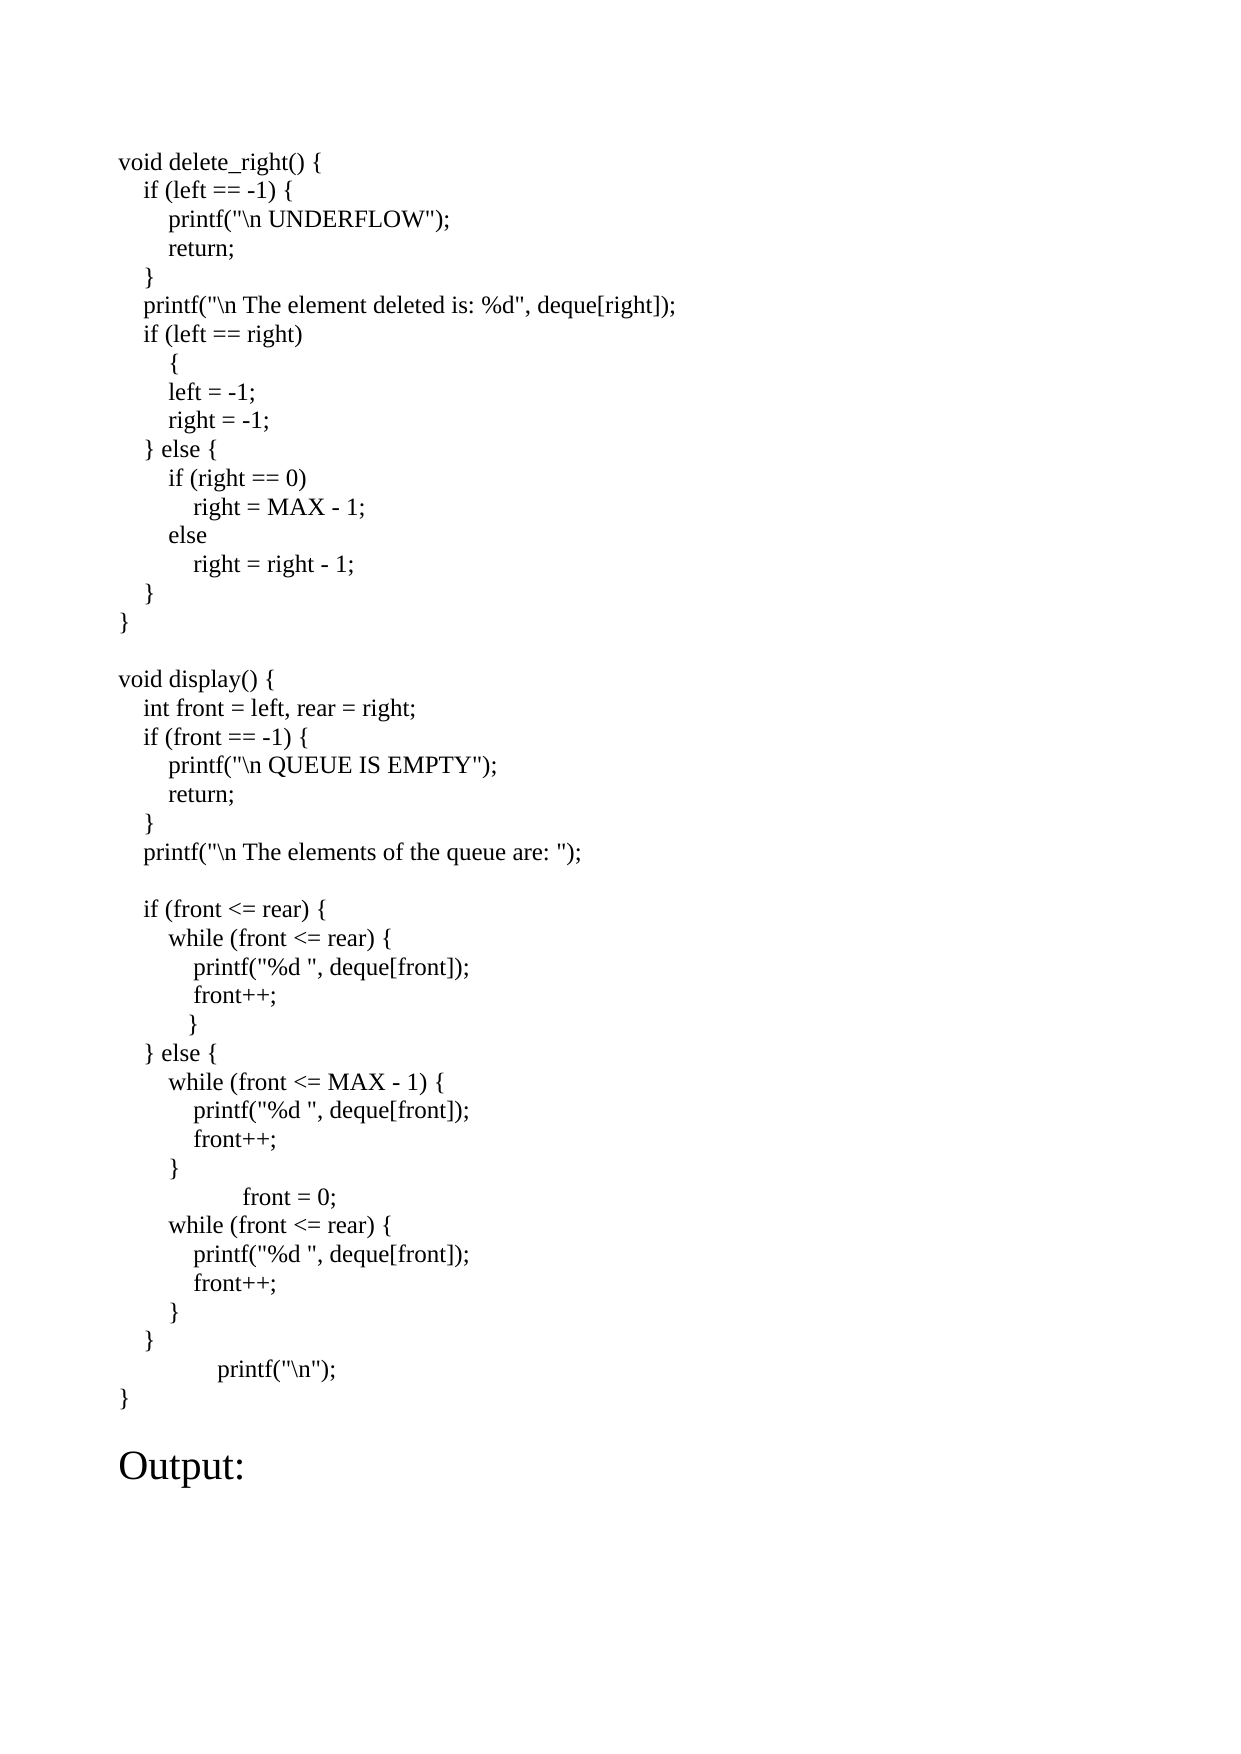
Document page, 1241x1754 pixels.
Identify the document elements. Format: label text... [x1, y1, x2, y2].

text if (front <= rear) { [118, 894, 1122, 923]
text } [118, 1383, 1122, 1412]
text { [118, 348, 1122, 377]
text printf("%d ", deque[front]); [118, 952, 1122, 981]
text } [118, 808, 1122, 837]
text printf("\n The elements of the queue are: "); [118, 837, 1122, 866]
text } [118, 1326, 1122, 1354]
text if (left == -1) { [118, 176, 1122, 204]
text if (right == 0) [118, 463, 1122, 492]
text printf("\n QUEUE IS EMPTY"); [118, 751, 1122, 779]
text return; [118, 779, 1122, 808]
text front++; [118, 1268, 1122, 1297]
text printf("%d ", deque[front]); [118, 1239, 1122, 1268]
text } [118, 1297, 1122, 1326]
text front++; [118, 981, 1122, 1009]
text return; [118, 233, 1122, 262]
text Output: [118, 1441, 1122, 1488]
text right = MAX - 1; [118, 492, 1122, 521]
text } [118, 1153, 1122, 1182]
text printf("\n"); [118, 1354, 1122, 1383]
text right = -1; [118, 406, 1122, 434]
text while (front <= MAX - 1) { [118, 1067, 1122, 1096]
text } [118, 1009, 1122, 1038]
text printf("\n UNDERFLOW"); [118, 204, 1122, 233]
text if (front == -1) { [118, 722, 1122, 751]
text void display() { [118, 664, 1122, 693]
text printf("\n The element deleted is: %d", deque[right]); [118, 291, 1122, 319]
text while (front <= rear) { [118, 1211, 1122, 1239]
text } [118, 262, 1122, 291]
text else [118, 521, 1122, 549]
text int front = left, rear = right; [118, 693, 1122, 722]
text if (left == right) [118, 319, 1122, 348]
text front = 0; [118, 1182, 1122, 1211]
text left = -1; [118, 377, 1122, 406]
text void delete_right() { [118, 147, 1122, 176]
text while (front <= rear) { [118, 923, 1122, 952]
text } else { [118, 434, 1122, 463]
text right = right - 1; [118, 549, 1122, 578]
text } [118, 607, 1122, 636]
text printf("%d ", deque[front]); [118, 1096, 1122, 1124]
text } else { [118, 1038, 1122, 1067]
text } [118, 578, 1122, 607]
text front++; [118, 1124, 1122, 1153]
